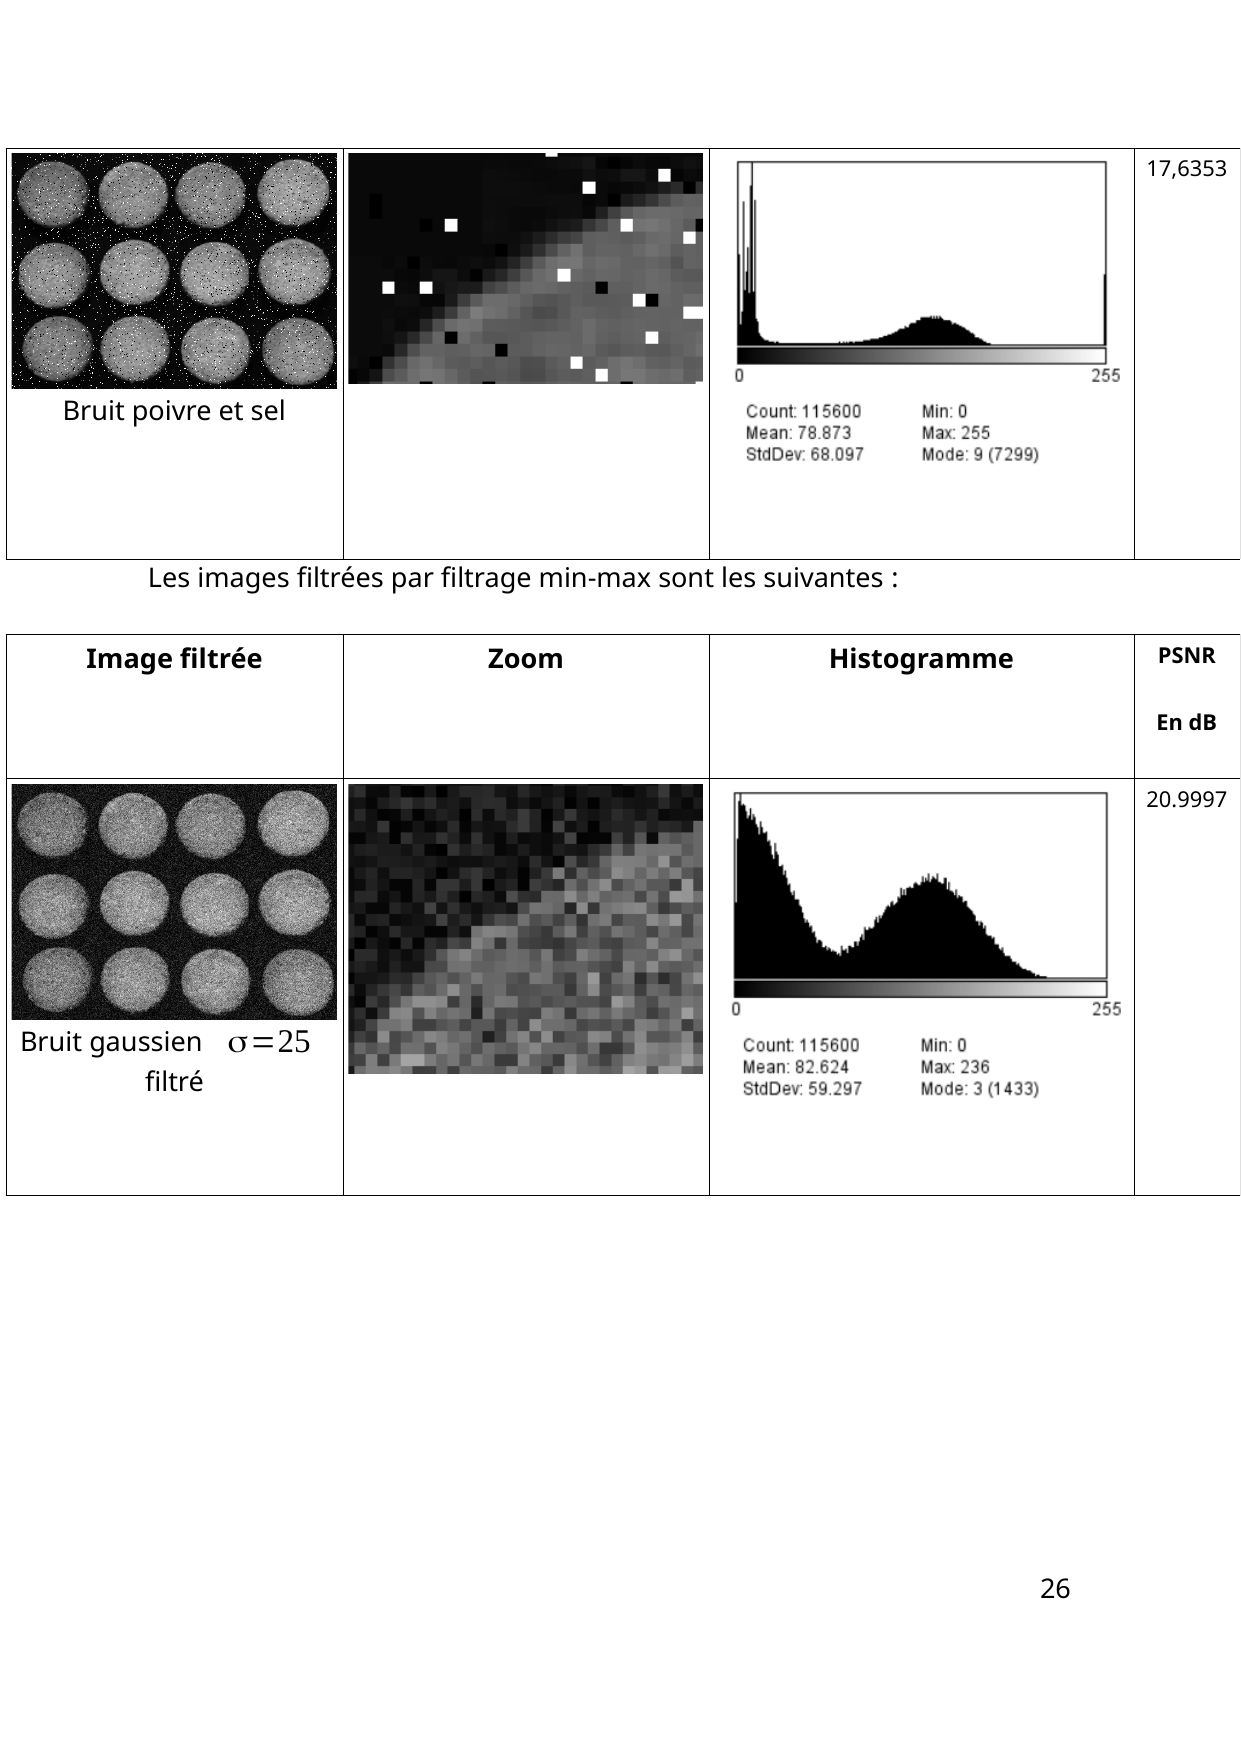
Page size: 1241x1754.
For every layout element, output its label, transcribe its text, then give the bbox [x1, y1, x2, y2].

picture [714, 153, 1128, 478]
picture [11, 153, 337, 389]
picture [348, 153, 703, 384]
table_cell [344, 779, 709, 1195]
table_cell [710, 149, 1134, 559]
table_header Histogramme [710, 635, 1134, 778]
text Les images filtrées par filtrage min-max sont les suivantes : [148, 560, 1093, 596]
table_header Image filtrée [7, 635, 343, 778]
table_cell [710, 779, 1134, 1195]
table_header Zoom [344, 635, 709, 778]
table_header PSNR En dB [1135, 635, 1240, 778]
table_cell 17,6353 [1135, 149, 1240, 559]
table_cell [344, 149, 709, 559]
picture [348, 784, 703, 1074]
picture [11, 784, 337, 1020]
table_cell Bruit poivre et sel [7, 149, 343, 559]
table_cell Bruit gaussien filtré [7, 779, 343, 1195]
table_cell 20.9997 [1135, 779, 1240, 1195]
picture [714, 784, 1128, 1115]
